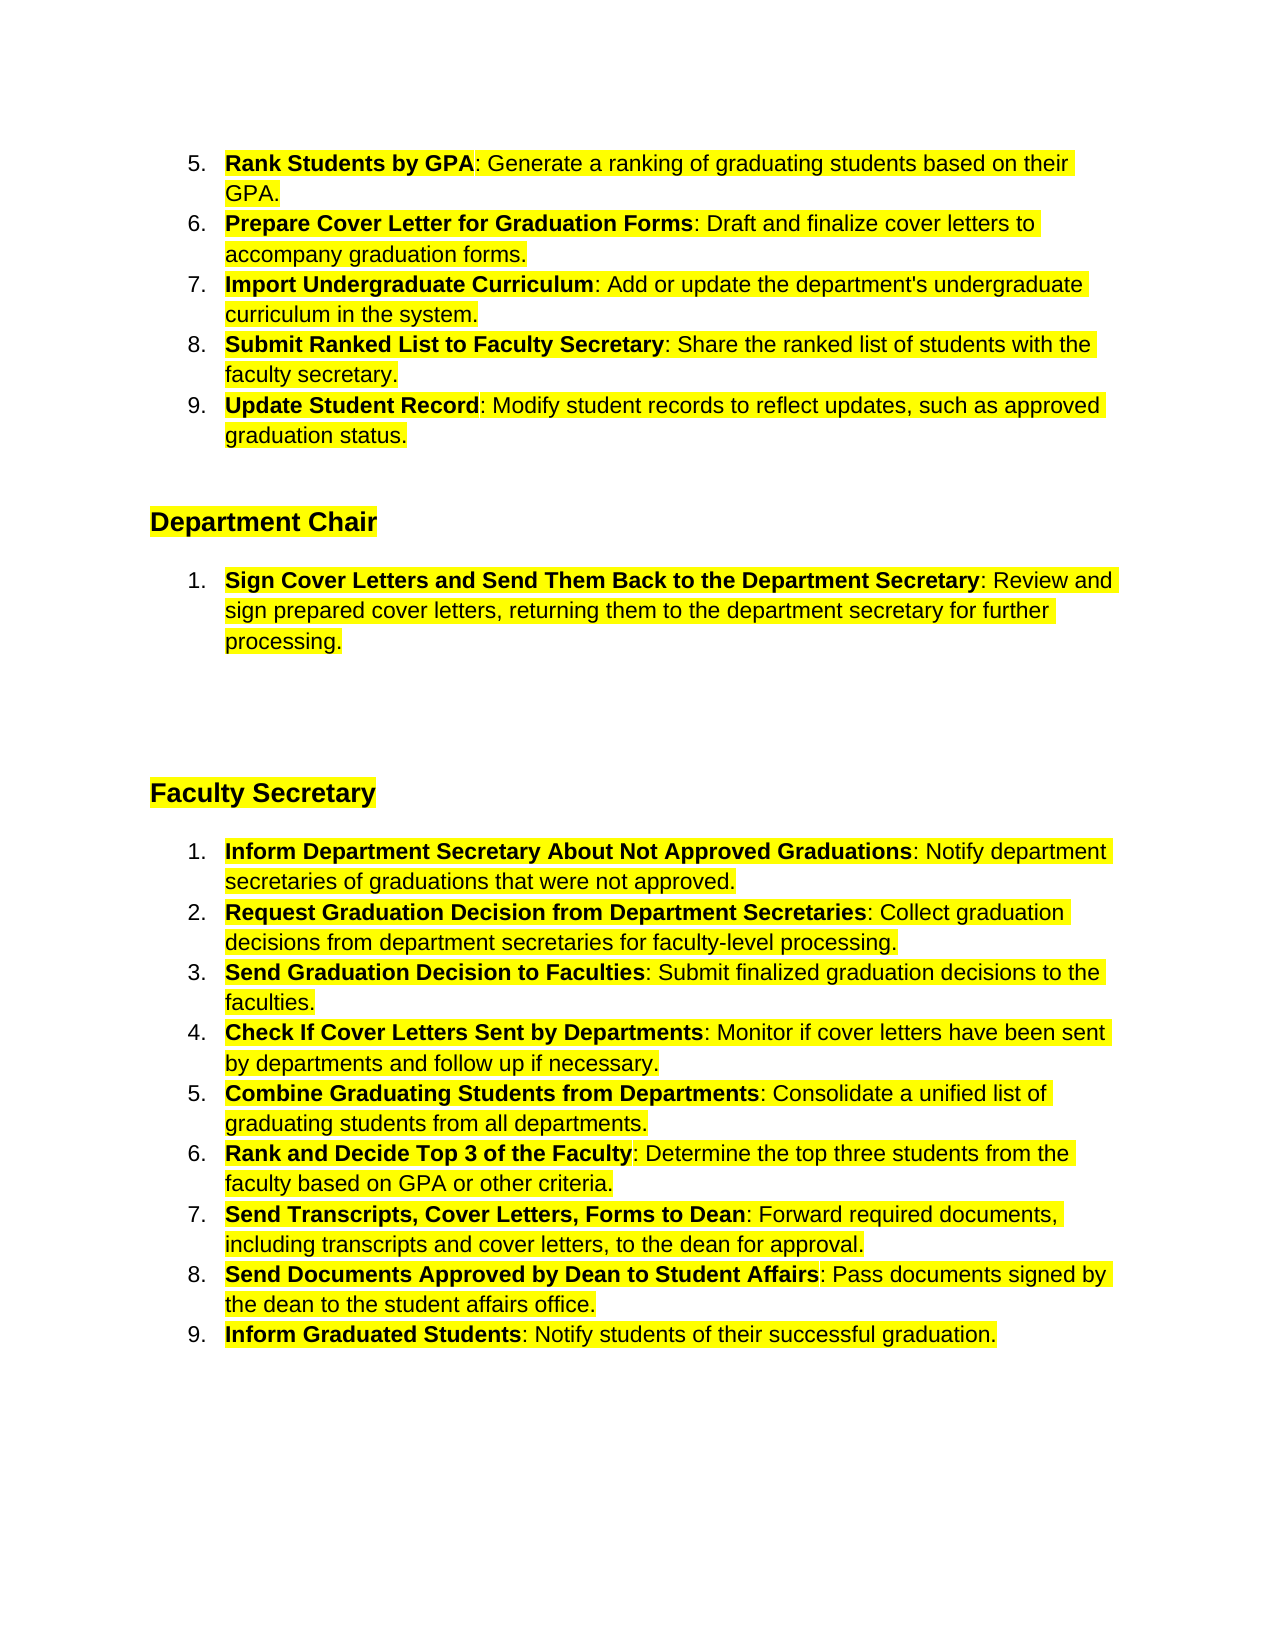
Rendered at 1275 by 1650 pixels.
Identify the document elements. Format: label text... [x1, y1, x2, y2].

list Prepare Cover Letter for Graduation Forms: Draft and finalize cover letters to accompany graduation forms. [187, 210, 1125, 267]
list Import Undergraduate Curriculum: Add or update the department's undergraduate curriculum in the system. [187, 271, 1125, 327]
list Check If Cover Letters Sent by Departments: Monitor if cover letters have been sent by departments and follow up if necessary. [187, 1019, 1125, 1076]
list Send Transcripts, Cover Letters, Forms to Dean: Forward required documents, including transcripts and cover letters, to the dean for approval. [187, 1201, 1125, 1257]
list Rank Students by GPA: Generate a ranking of graduating students based on their GPA. [187, 150, 1125, 207]
subtitle Faculty Secretary [150, 777, 1125, 808]
list Request Graduation Decision from Department Secretaries: Collect graduation decisions from department secretaries for faculty-level processing. [187, 898, 1125, 955]
subtitle Department Chair [150, 506, 1125, 537]
list Rank and Decide Top 3 of the Faculty: Determine the top three students from the faculty based on GPA or other criteria. [187, 1140, 1125, 1197]
list Sign Cover Letters and Send Them Back to the Department Secretary: Review and sign prepared cover letters, returning them to the department secretary for further processing. [187, 567, 1125, 654]
list Inform Department Secretary About Not Approved Graduations: Notify department secretaries of graduations that were not approved. [187, 838, 1125, 894]
list Inform Graduated Students: Notify students of their successful graduation. [187, 1321, 1125, 1348]
list Combine Graduating Students from Departments: Consolidate a unified list of graduating students from all departments. [187, 1080, 1125, 1136]
list Update Student Record: Modify student records to reflect updates, such as approved graduation status. [187, 392, 1125, 448]
list Send Documents Approved by Dean to Student Affairs: Pass documents signed by the dean to the student affairs office. [187, 1261, 1125, 1317]
list Send Graduation Decision to Faculties: Submit finalized graduation decisions to the faculties. [187, 959, 1125, 1015]
list Submit Ranked List to Faculty Secretary: Share the ranked list of students with the faculty secretary. [187, 331, 1125, 388]
